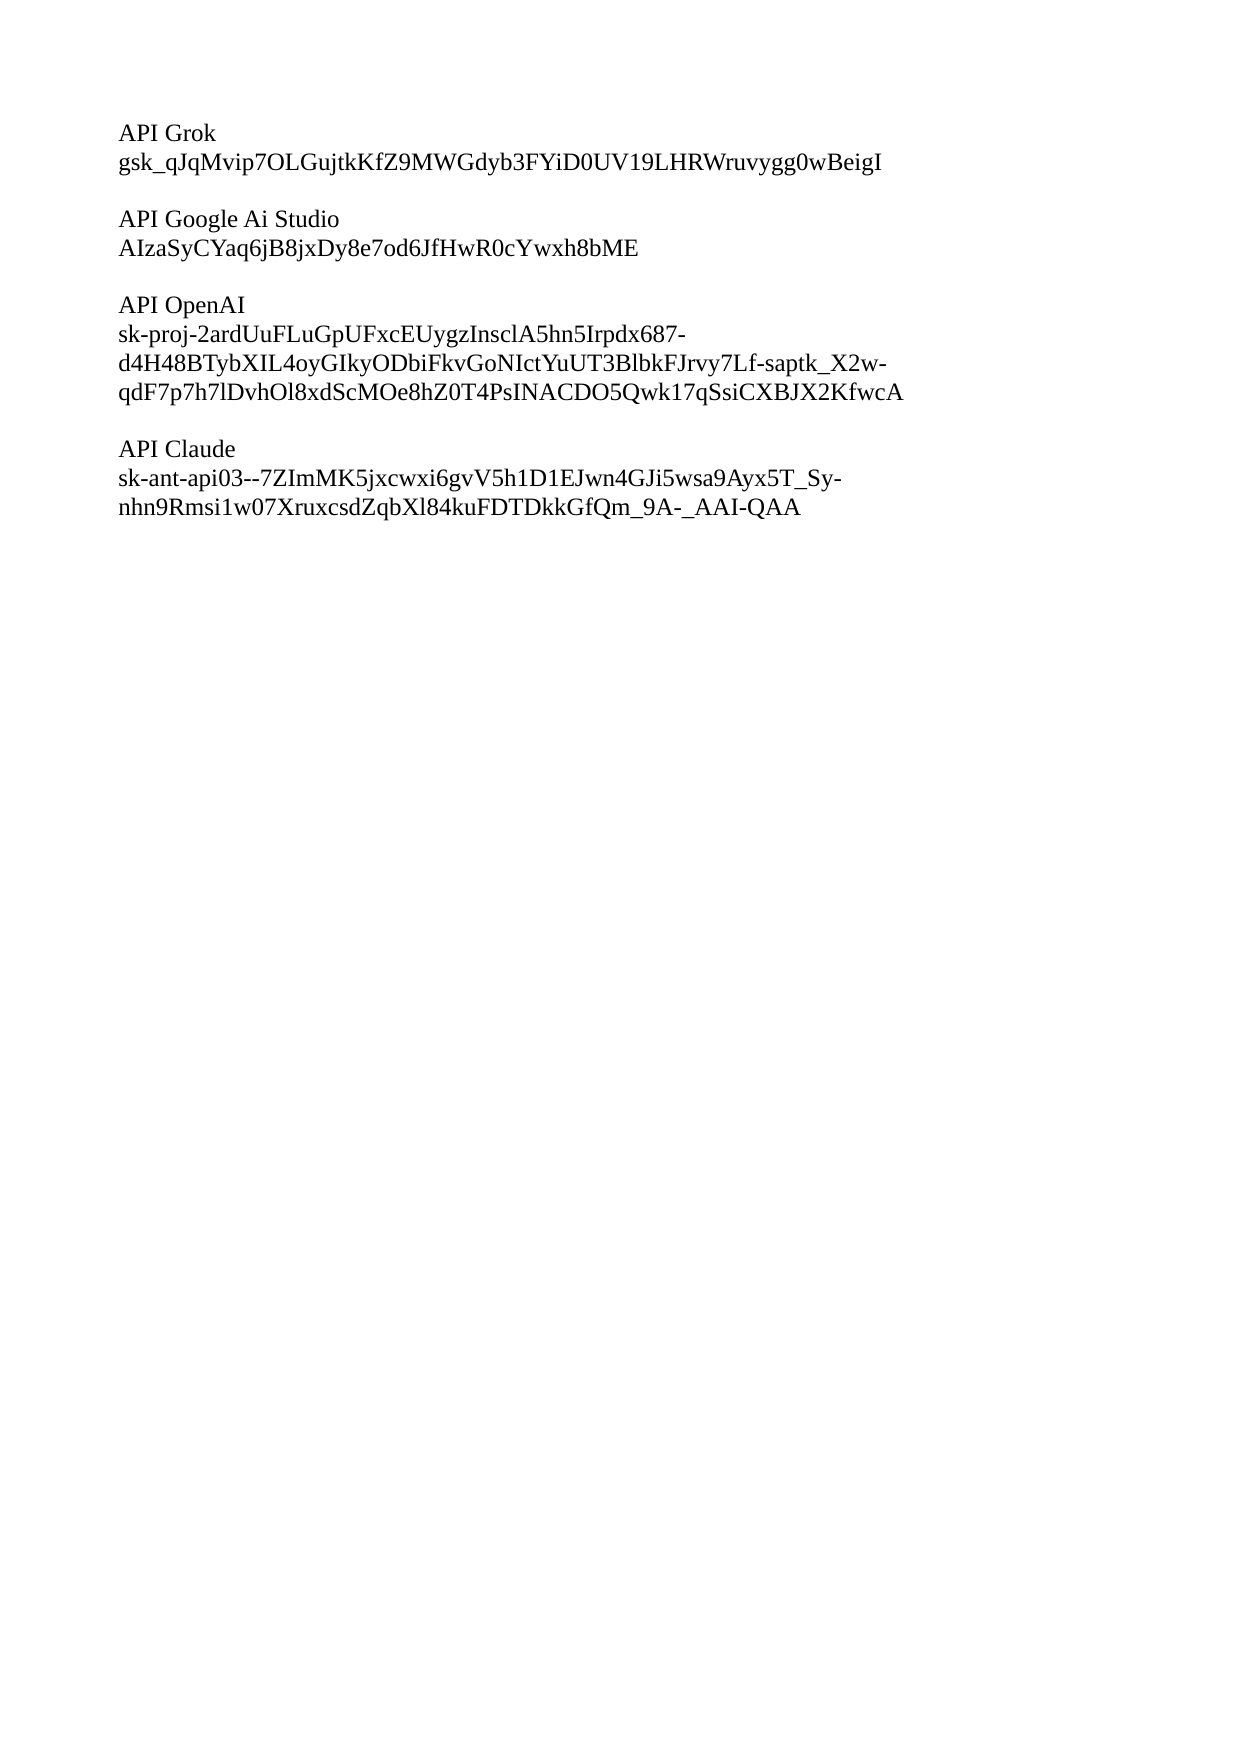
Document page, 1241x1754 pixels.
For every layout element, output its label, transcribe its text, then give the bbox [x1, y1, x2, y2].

text 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 [118, 147, 1122, 176]
text 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 [118, 463, 1122, 521]
text 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 [118, 319, 1122, 406]
text AIzaSyCYaq6jB8jxDy8e7od6JfHwR0cYwxh8bME [118, 233, 1122, 262]
text API Google Ai Studio [118, 204, 1122, 233]
text API Claude [118, 434, 1122, 463]
text API Grok [118, 118, 1122, 147]
text API OpenAI [118, 291, 1122, 319]
